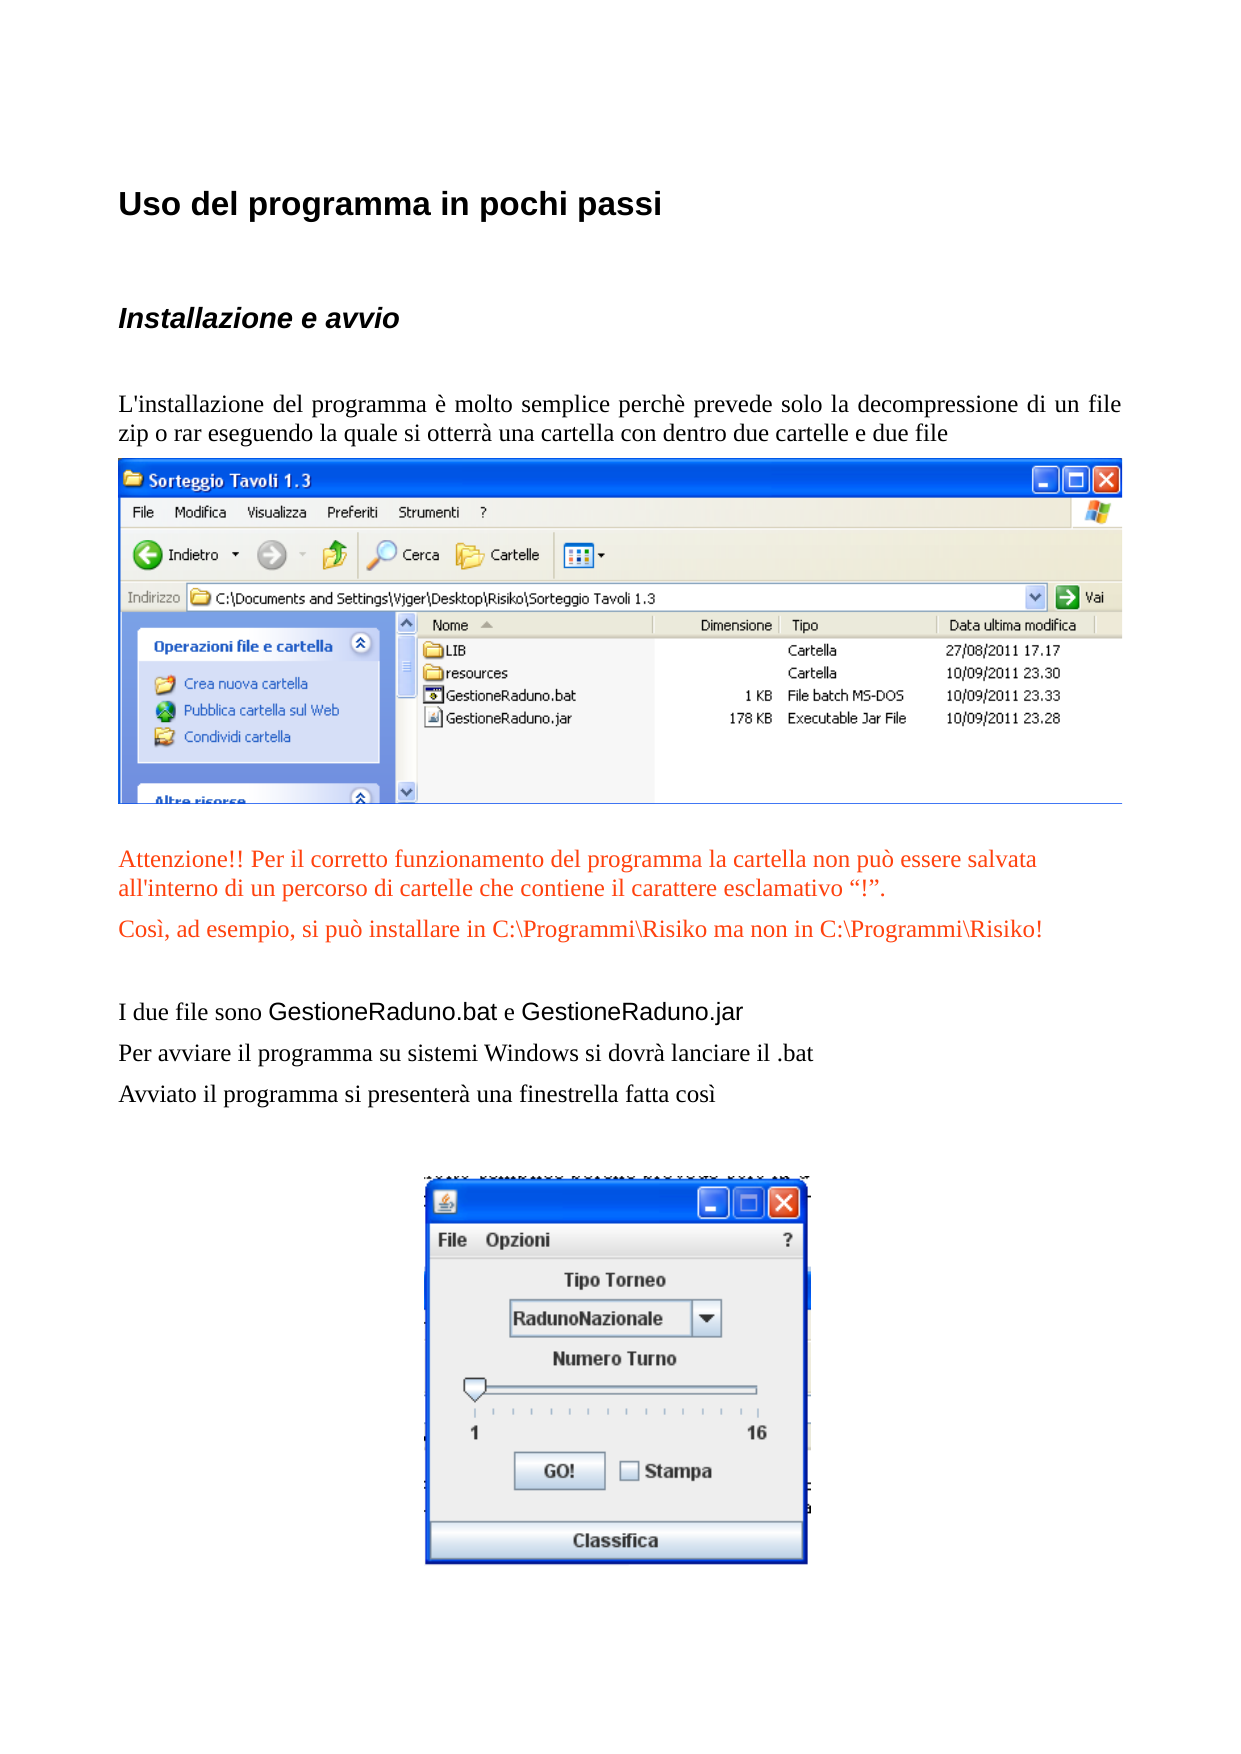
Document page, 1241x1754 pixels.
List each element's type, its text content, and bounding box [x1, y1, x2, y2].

text Attenzione!! Per il corretto funzionamento del programma la cartella non può essere salvata all'interno di un percorso di cartelle che contiene il carattere esclamativo “!”. [118, 844, 1122, 902]
text Per avviare il programma su sistemi Windows si dovrà lanciare il .bat [118, 1038, 1122, 1067]
text I due file sono GestioneRaduno.bat e GestioneRaduno.jar [118, 997, 1122, 1026]
subtitle Uso del programma in pochi passi [118, 184, 1122, 223]
subtitle Installazione e avvio [118, 302, 1122, 335]
text Così, ad esempio, si può installare in C:\Programmi\Risiko ma non in C:\Programmi\Risiko! [118, 914, 1122, 943]
text L'installazione del programma è molto semplice perchè prevede solo la decompressione di un file zip o rar eseguendo la quale si otterrà una cartella con dentro due cartelle e due file [118, 389, 1122, 446]
text Avviato il programma si presenterà una finestrella fatta così [118, 1079, 1122, 1108]
